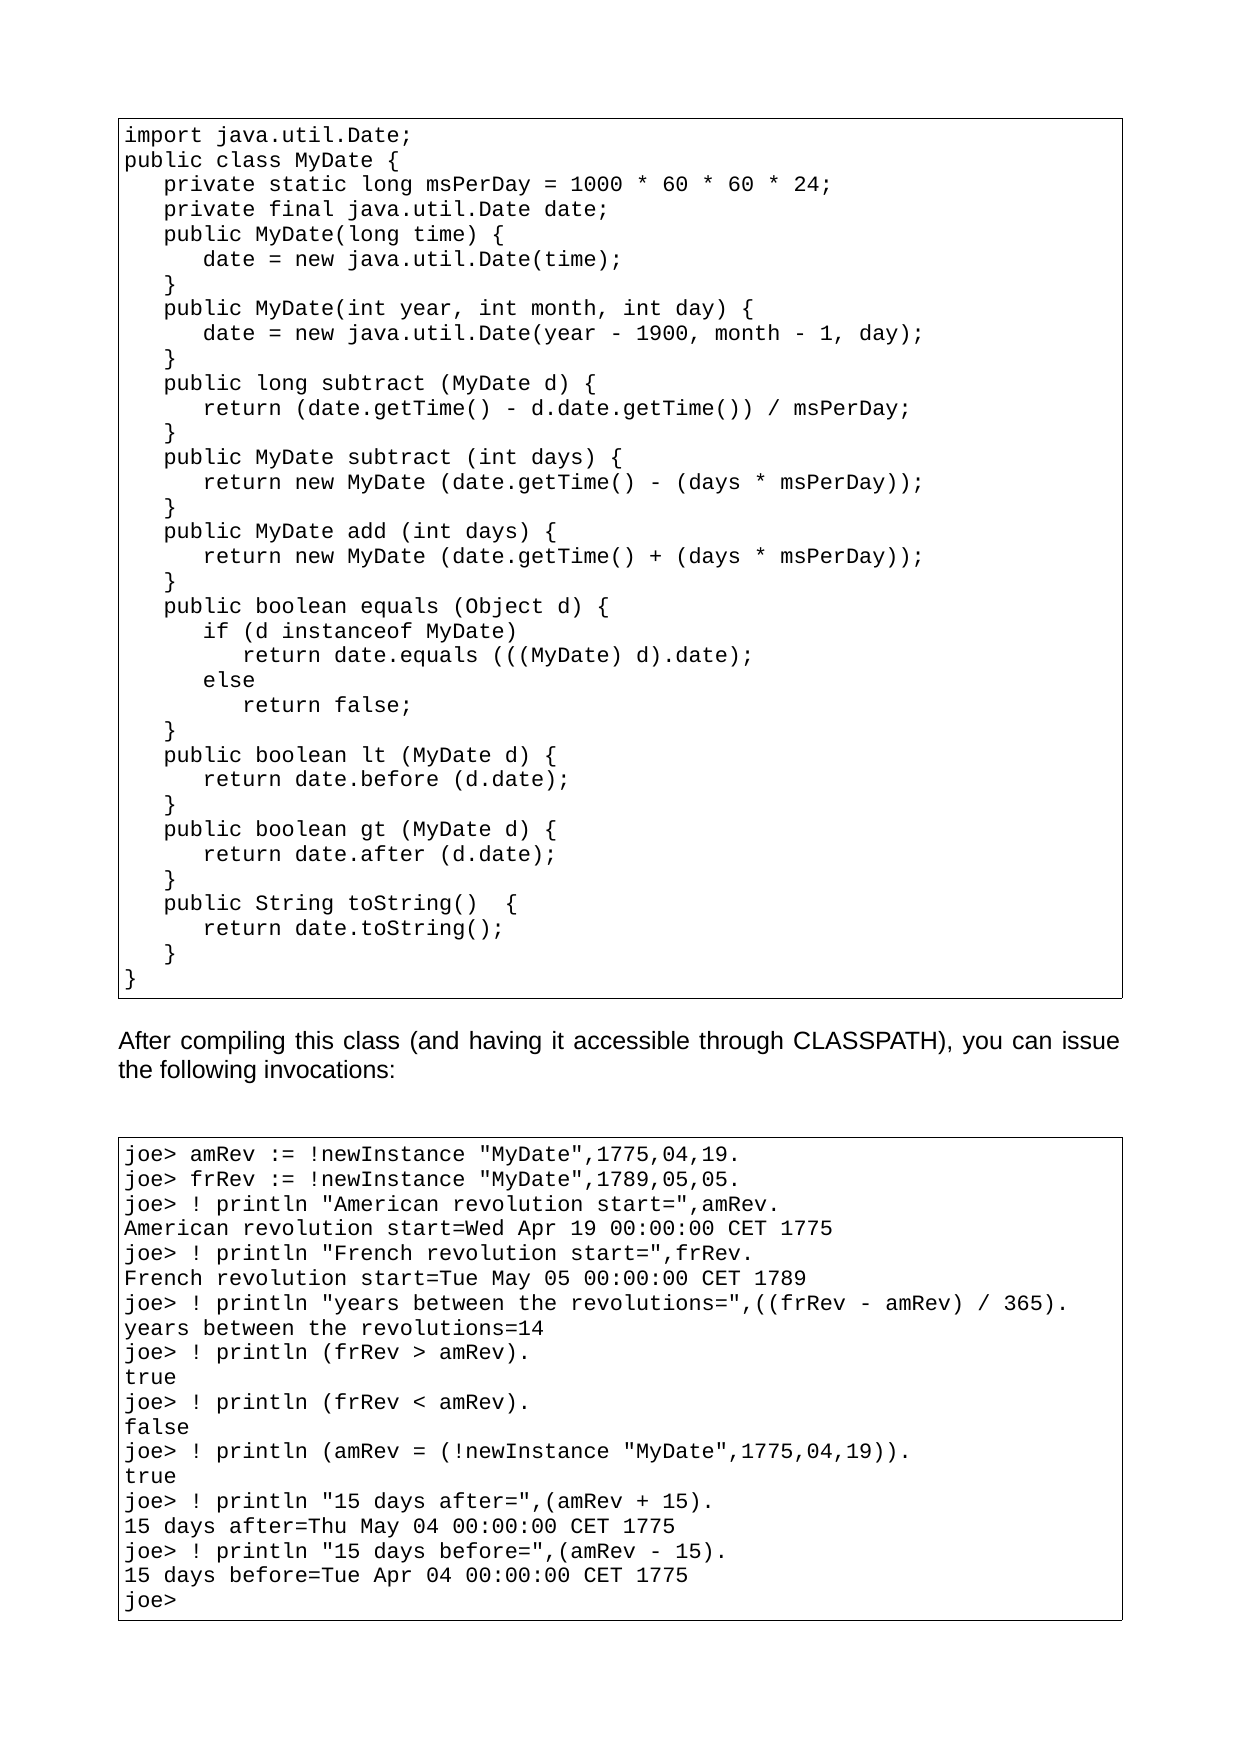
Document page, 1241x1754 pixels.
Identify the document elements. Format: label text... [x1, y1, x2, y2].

table_header joe> amRev := !newInstance "MyDate",1775,04,19. joe> frRev := !newInstance "MyDate",1789,05,05. joe> ! println "American revolution start=",amRev. American revolution start=Wed Apr 19 00:00:00 CET 1775 joe> ! println "French revolution start=",frRev. French revolution start=Tue May 05 00:00:00 CET 1789 joe> ! println "years between the revolutions=",((frRev - amRev) / 365). years between the revolutions=14 joe> ! println (frRev > amRev). true joe> ! println (frRev < amRev). false joe> ! println (amRev = (!newInstance "MyDate",1775,04,19)). true joe> ! println "15 days after=",(amRev + 15). 15 days after=Thu May 04 00:00:00 CET 1775 joe> ! println "15 days before=",(amRev - 15). 15 days before=Tue Apr 04 00:00:00 CET 1775 joe> [119, 1138, 1122, 1620]
text After compiling this class (and having it accessible through CLASSPATH), you can issue the following invocations: [118, 1026, 1122, 1084]
table_header import java.util.Date; public class MyDate { private static long msPerDay = 1000 * 60 * 60 * 24; private final java.util.Date date; public MyDate(long time) { date = new java.util.Date(time); } public MyDate(int year, int month, int day) { date = new java.util.Date(year - 1900, month - 1, day); } public long subtract (MyDate d) { return (date.getTime() - d.date.getTime()) / msPerDay; } public MyDate subtract (int days) { return new MyDate (date.getTime() - (days * msPerDay)); } public MyDate add (int days) { return new MyDate (date.getTime() + (days * msPerDay)); } public boolean equals (Object d) { if (d instanceof MyDate) return date.equals (((MyDate) d).date); else return false; } public boolean lt (MyDate d) { return date.before (d.date); } public boolean gt (MyDate d) { return date.after (d.date); } public String toString() { return date.toString(); } } [119, 119, 1122, 997]
